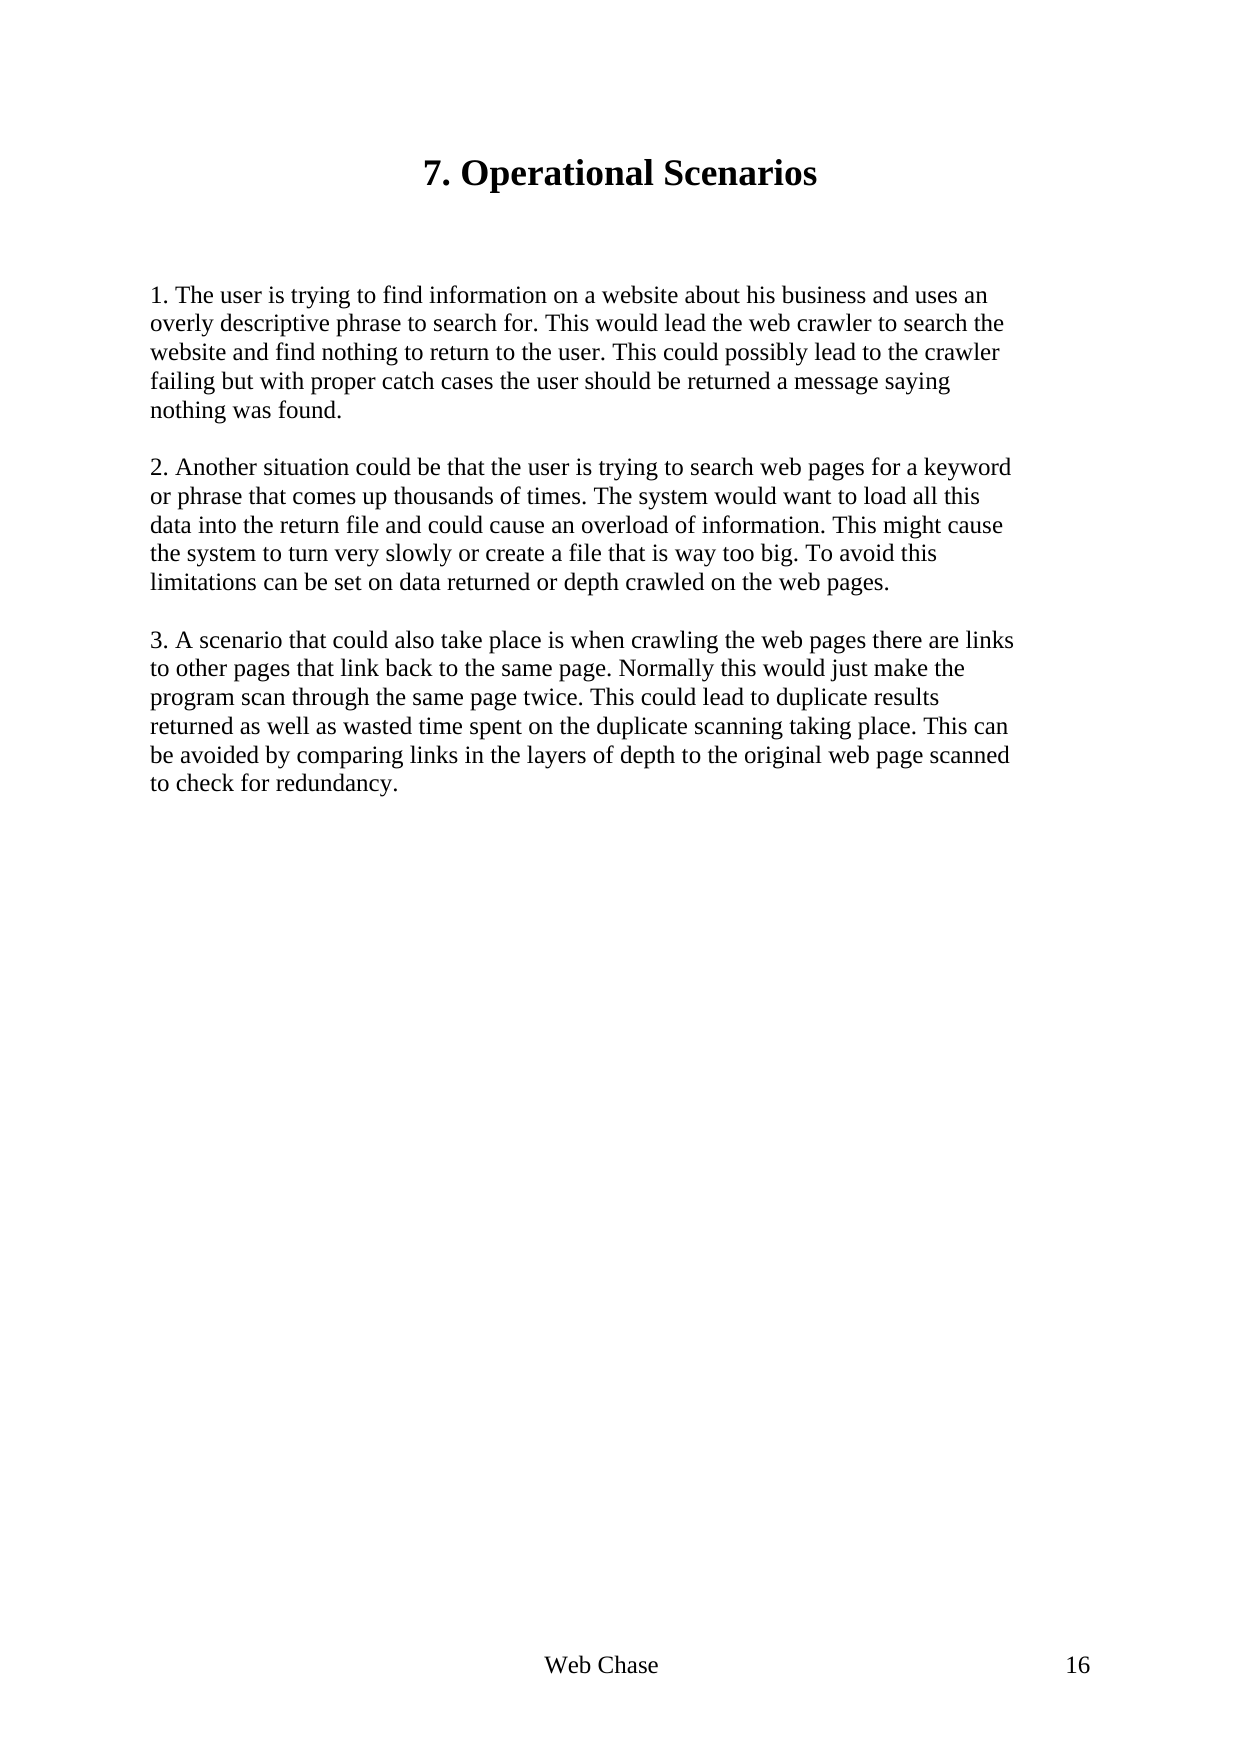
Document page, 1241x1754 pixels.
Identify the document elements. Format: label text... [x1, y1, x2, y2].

text failing but with proper catch cases the user should be returned a message saying [150, 366, 1090, 395]
text returned as well as wasted time spent on the duplicate scanning taking place. This can [150, 711, 1090, 740]
text 2. Another situation could be that the user is trying to search web pages for a keyword [150, 452, 1090, 481]
text to check for redundancy. [150, 768, 1090, 797]
text overly descriptive phrase to search for. This would lead the web crawler to search the [150, 308, 1090, 337]
subtitle 7. Operational Scenarios [150, 150, 1090, 193]
text 1. The user is trying to find information on a website about his business and uses an [150, 280, 1090, 308]
text program scan through the same page twice. This could lead to duplicate results [150, 682, 1090, 711]
text be avoided by comparing links in the layers of depth to the original web page scanned [150, 740, 1090, 768]
text website and find nothing to return to the user. This could possibly lead to the crawler [150, 337, 1090, 366]
text to other pages that link back to the same page. Normally this would just make the [150, 653, 1090, 682]
text nothing was found. [150, 395, 1090, 423]
text 3. A scenario that could also take place is when crawling the web pages there are links [150, 625, 1090, 653]
text the system to turn very slowly or create a file that is way too big. To avoid this [150, 538, 1090, 567]
text data into the return file and could cause an overload of information. This might cause [150, 510, 1090, 538]
text or phrase that comes up thousands of times. The system would want to load all this [150, 481, 1090, 510]
text limitations can be set on data returned or depth crawled on the web pages. [150, 567, 1090, 596]
